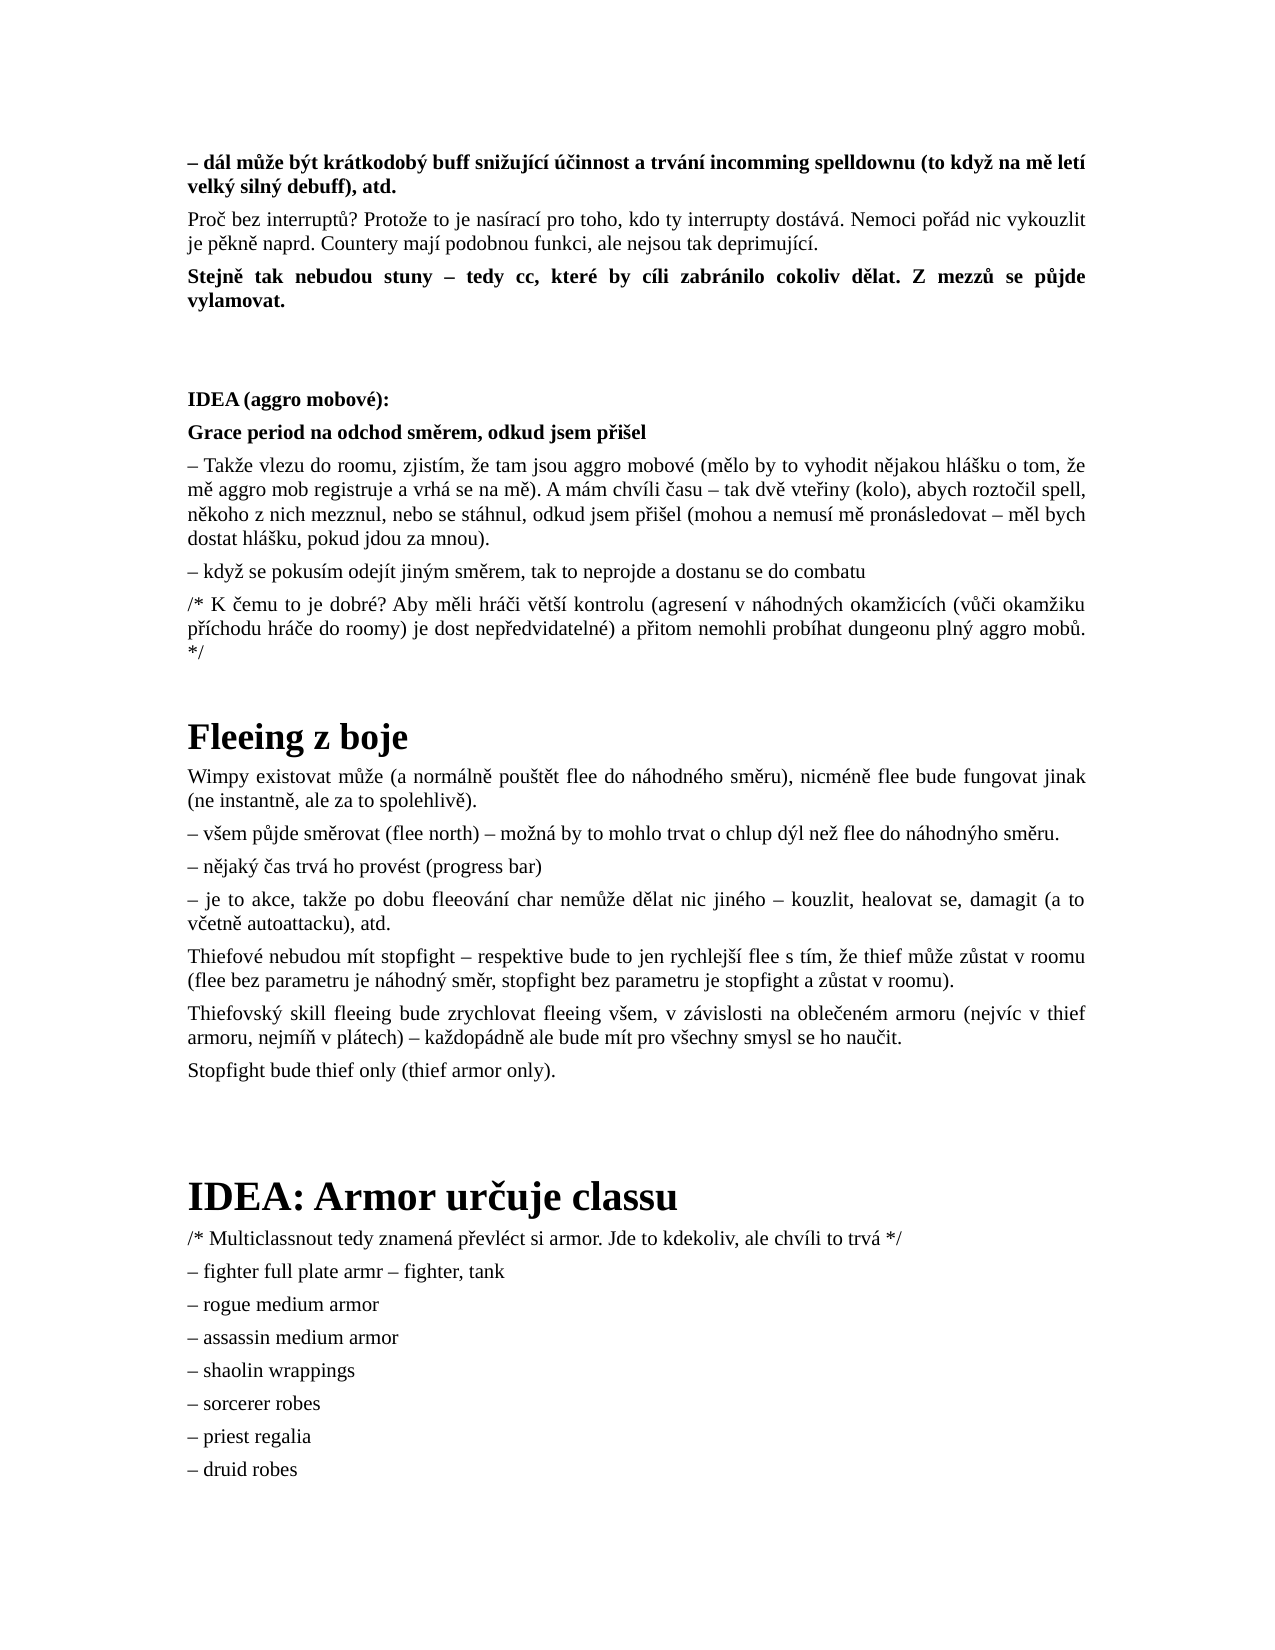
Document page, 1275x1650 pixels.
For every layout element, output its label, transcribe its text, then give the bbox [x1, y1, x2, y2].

text Proč bez interruptů? Protože to je nasírací pro toho, kdo ty interrupty dostává. Nemoci pořád nic vykouzlit je pěkně naprd. Countery mají podobnou funkci, ale nejsou tak deprimující. [187, 207, 1087, 255]
text /* K čemu to je dobré? Aby měli hráči větší kontrolu (agresení v náhodných okamžicích (vůči okamžiku příchodu hráče do roomy) je dost nepředvidatelné) a přitom nemohli probíhat dungeonu plný aggro mobů. */ [187, 592, 1087, 664]
text – dál může být krátkodobý buff snižující účinnost a trvání incomming spelldownu (to když na mě letí velký silný debuff), atd. [187, 150, 1087, 198]
text – všem půjde směrovat (flee north) – možná by to mohlo trvat o chlup dýl než flee do náhodnýho směru. [187, 821, 1087, 845]
text IDEA (aggro mobové): [187, 387, 1087, 411]
text Stejně tak nebudou stuny – tedy cc, které by cíli zabránilo cokoliv dělat. Z mezzů se půjde vylamovat. [187, 264, 1087, 312]
text Grace period na odchod směrem, odkud jsem přišel [187, 420, 1087, 444]
text – když se pokusím odejít jiným směrem, tak to neprojde a dostanu se do combatu [187, 558, 1087, 583]
text Stopfight bude thief only (thief armor only). [187, 1058, 1087, 1082]
text – rogue medium armor [187, 1292, 1087, 1316]
text – shaolin wrappings [187, 1358, 1087, 1382]
text Thiefové nebudou mít stopfight – respektive bude to jen rychlejší flee s tím, že thief může zůstat v roomu (flee bez parametru je náhodný směr, stopfight bez parametru je stopfight a zůstat v roomu). [187, 944, 1087, 992]
text Wimpy existovat může (a normálně pouštět flee do náhodného směru), nicméně flee bude fungovat jinak (ne instantně, ale za to spolehlivě). [187, 763, 1087, 812]
text – Takže vlezu do roomu, zjistím, že tam jsou aggro mobové (mělo by to vyhodit nějakou hlášku o tom, že mě aggro mob registruje a vrhá se na mě). A mám chvíli času – tak dvě vteřiny (kolo), abych roztočil spell, někoho z nich mezznul, nebo se stáhnul, odkud jsem přišel (mohou a nemusí mě pronásledovat – měl bych dostat hlášku, pokud jdou za mnou). [187, 453, 1087, 549]
text – sorcerer robes [187, 1391, 1087, 1415]
text Thiefovský skill fleeing bude zrychlovat fleeing všem, v závislosti na oblečeném armoru (nejvíc v thief armoru, nejmíň v plátech) – každopádně ale bude mít pro všechny smysl se ho naučit. [187, 1001, 1087, 1049]
text – nějaký čas trvá ho provést (progress bar) [187, 854, 1087, 878]
subtitle IDEA: Armor určuje classu [187, 1172, 1087, 1219]
text /* Multiclassnout tedy znamená převléct si armor. Jde to kdekoliv, ale chvíli to trvá */ [187, 1226, 1087, 1249]
text – druid robes [187, 1457, 1087, 1481]
text – priest regalia [187, 1424, 1087, 1448]
text – je to akce, takže po dobu fleeování char nemůže dělat nic jiného – kouzlit, healovat se, damagit (a to včetně autoattacku), atd. [187, 887, 1087, 935]
subtitle Fleeing z boje [187, 714, 1087, 758]
text – fighter full plate armr – fighter, tank [187, 1258, 1087, 1283]
text – assassin medium armor [187, 1324, 1087, 1349]
